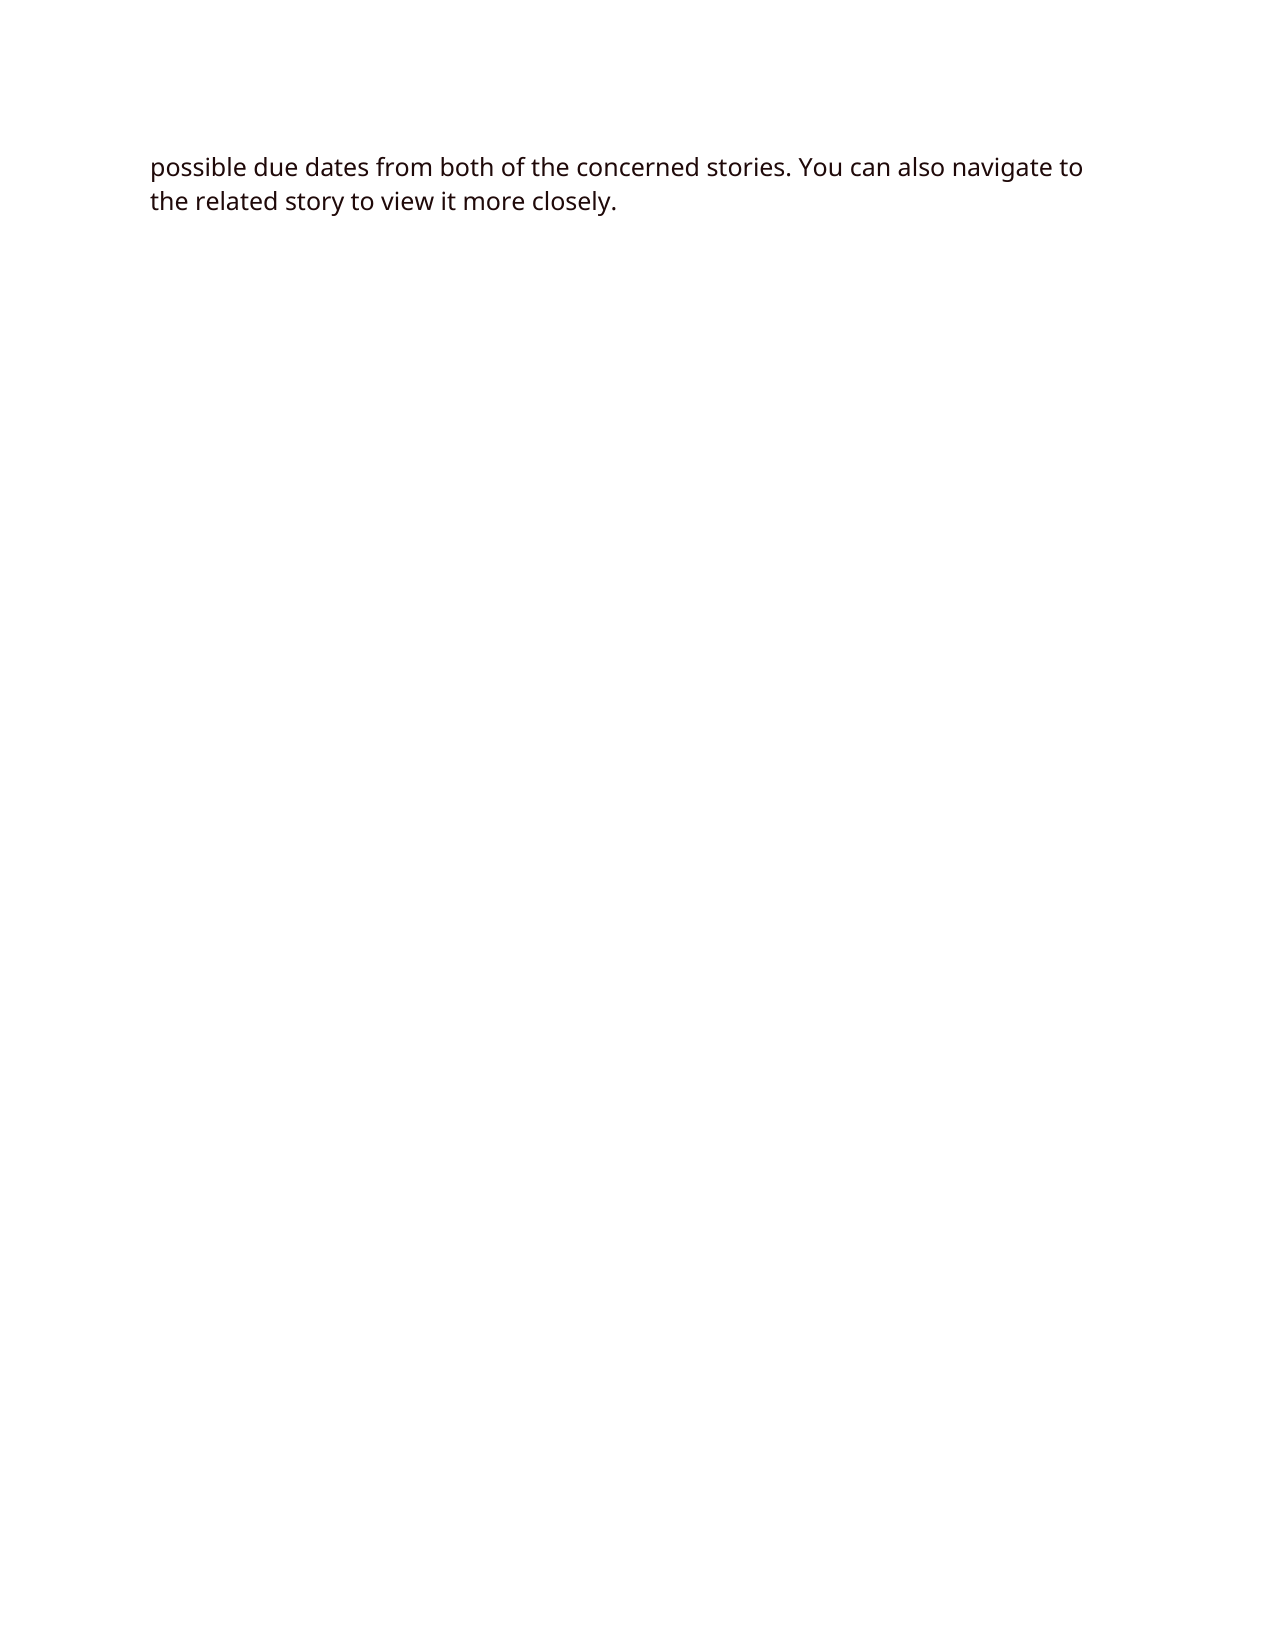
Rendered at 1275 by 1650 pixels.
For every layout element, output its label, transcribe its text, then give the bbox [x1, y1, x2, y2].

text possible due dates from both of the concerned stories. You can also navigate to the related story to view it more closely. [150, 150, 1125, 218]
